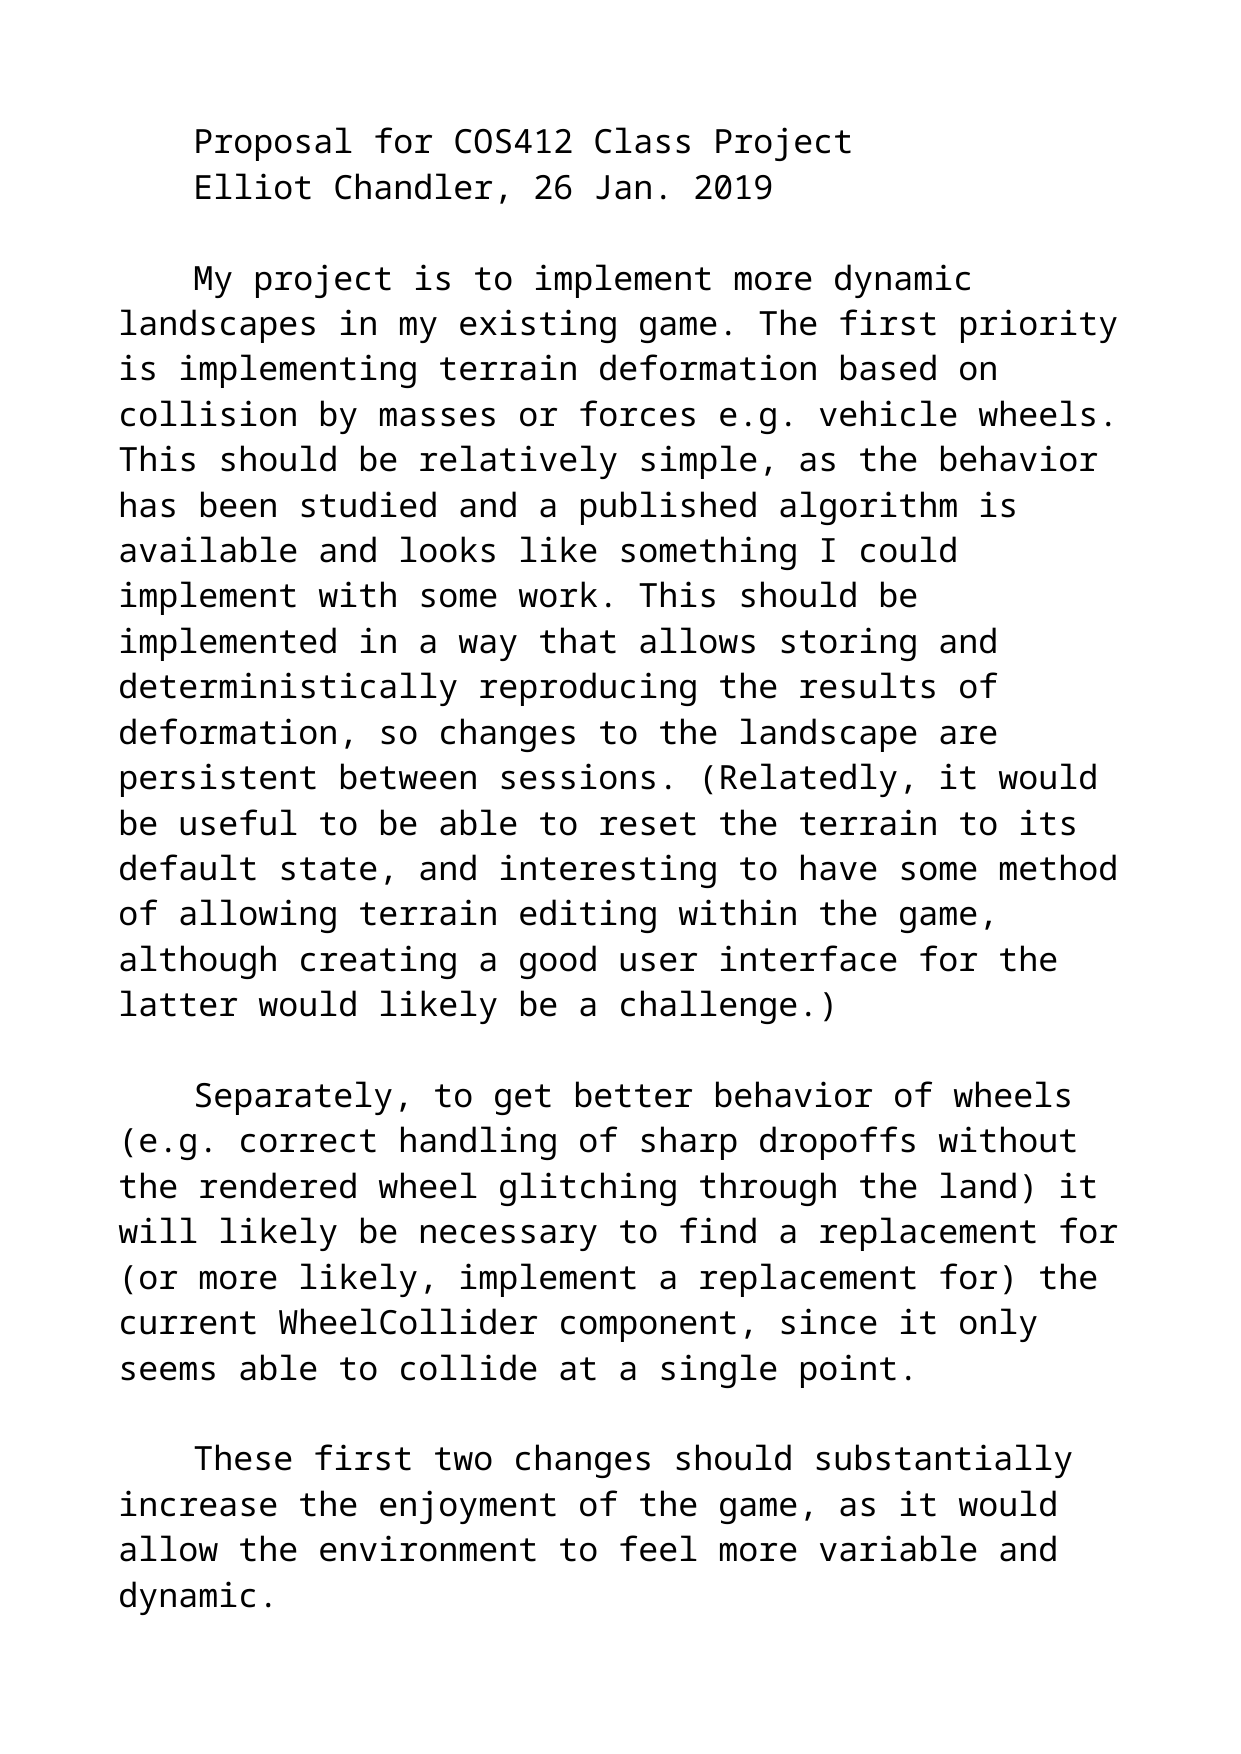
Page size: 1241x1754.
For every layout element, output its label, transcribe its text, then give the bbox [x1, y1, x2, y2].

text Elliot Chandler, 26 Jan. 2019 [118, 163, 1122, 209]
text Proposal for COS412 Class Project [118, 118, 1122, 163]
text Separately, to get better behavior of wheels (e.g. correct handling of sharp dropoffs without the rendered wheel glitching through the land) it will likely be necessary to find a replacement for (or more likely, implement a replacement for) the current WheelCollider component, since it only seems able to collide at a single point. [118, 1072, 1122, 1390]
text My project is to implement more dynamic landscapes in my existing game. The first priority is implementing terrain deformation based on collision by masses or forces e.g. vehicle wheels. This should be relatively simple, as the behavior has been studied and a published algorithm is available and looks like something I could implement with some work. This should be implemented in a way that allows storing and deterministically reproducing the results of deformation, so changes to the landscape are persistent between sessions. (Relatedly, it would be useful to be able to reset the terrain to its default state, and interesting to have some method of allowing terrain editing within the game, although creating a good user interface for the latter would likely be a challenge.) [118, 254, 1122, 1026]
text These first two changes should substantially increase the enjoyment of the game, as it would allow the environment to feel more variable and dynamic. [118, 1435, 1122, 1617]
